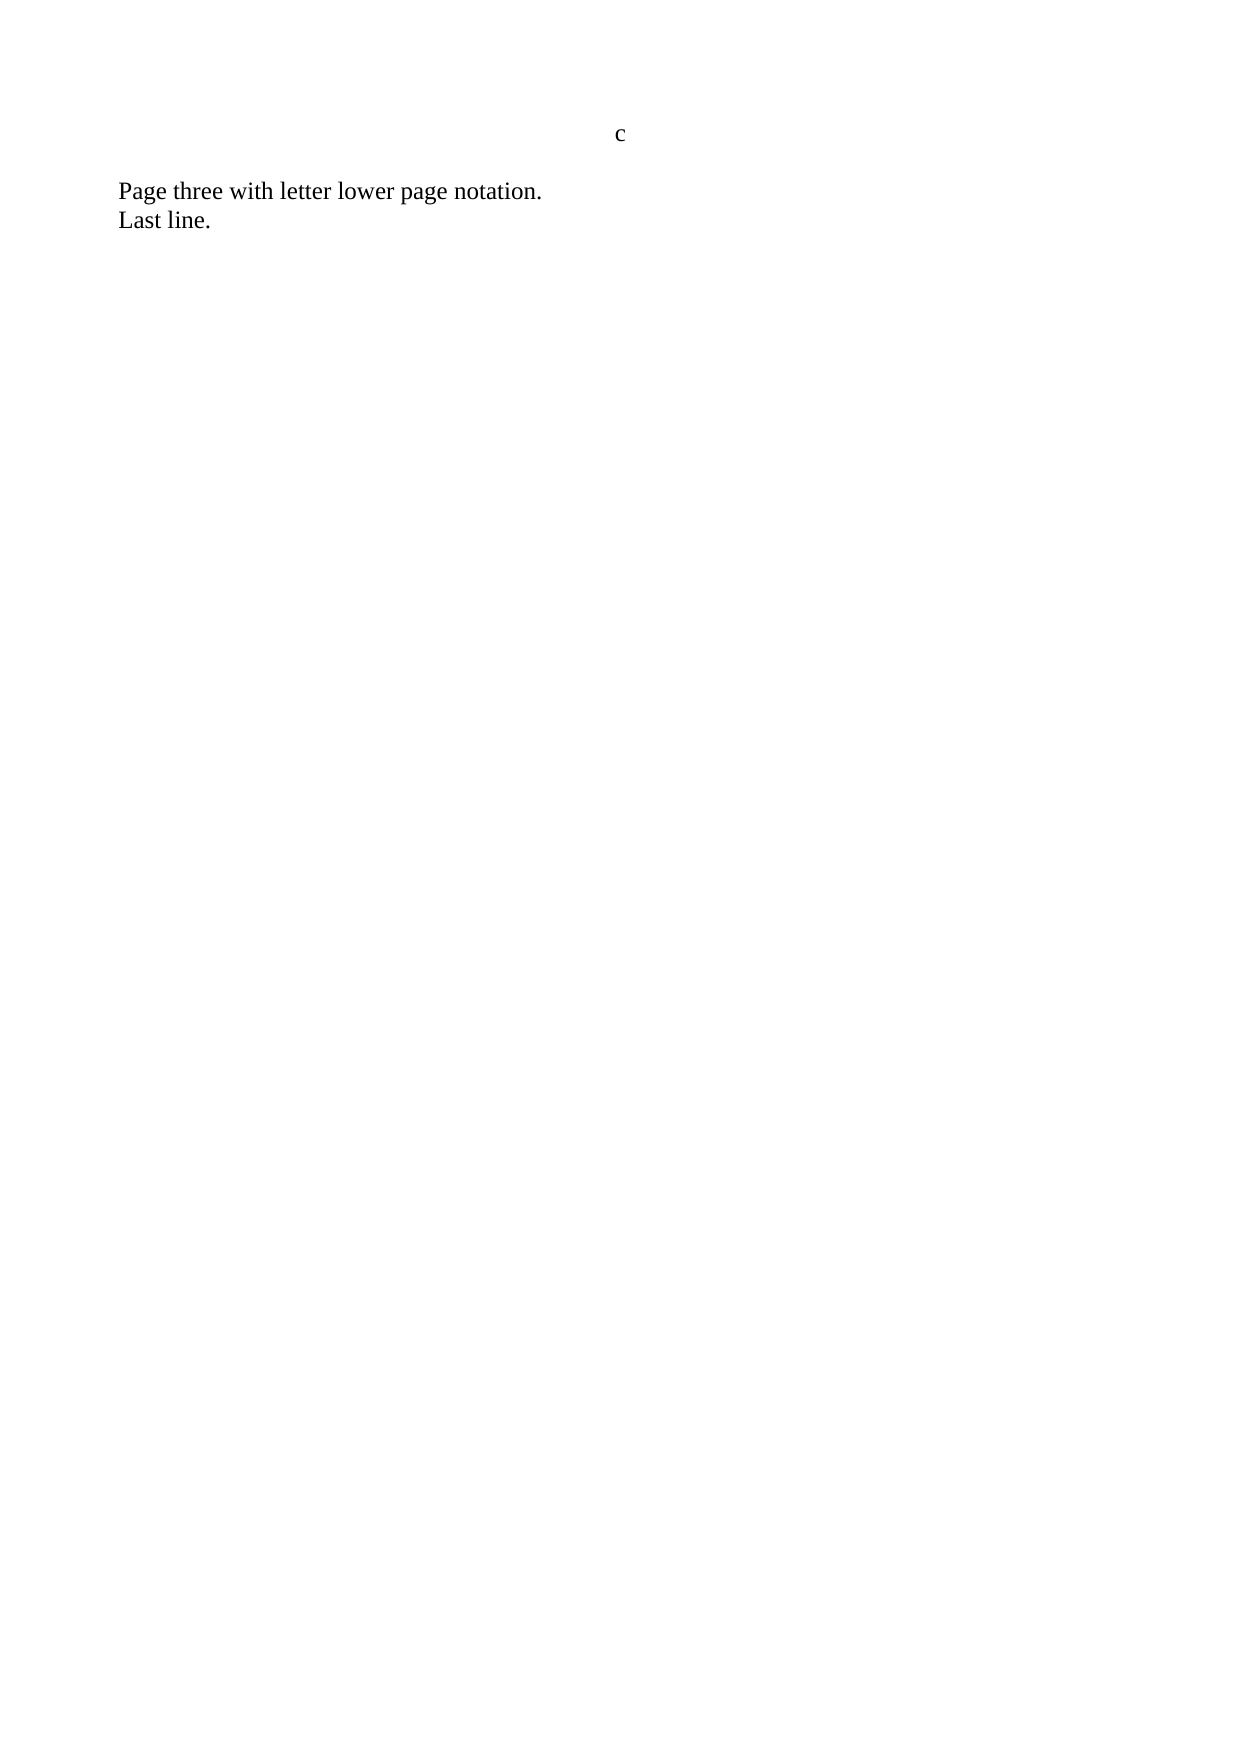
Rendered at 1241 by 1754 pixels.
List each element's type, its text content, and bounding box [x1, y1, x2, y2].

text Page three with letter lower page notation. [118, 176, 1122, 205]
text Last line. [118, 205, 1122, 234]
